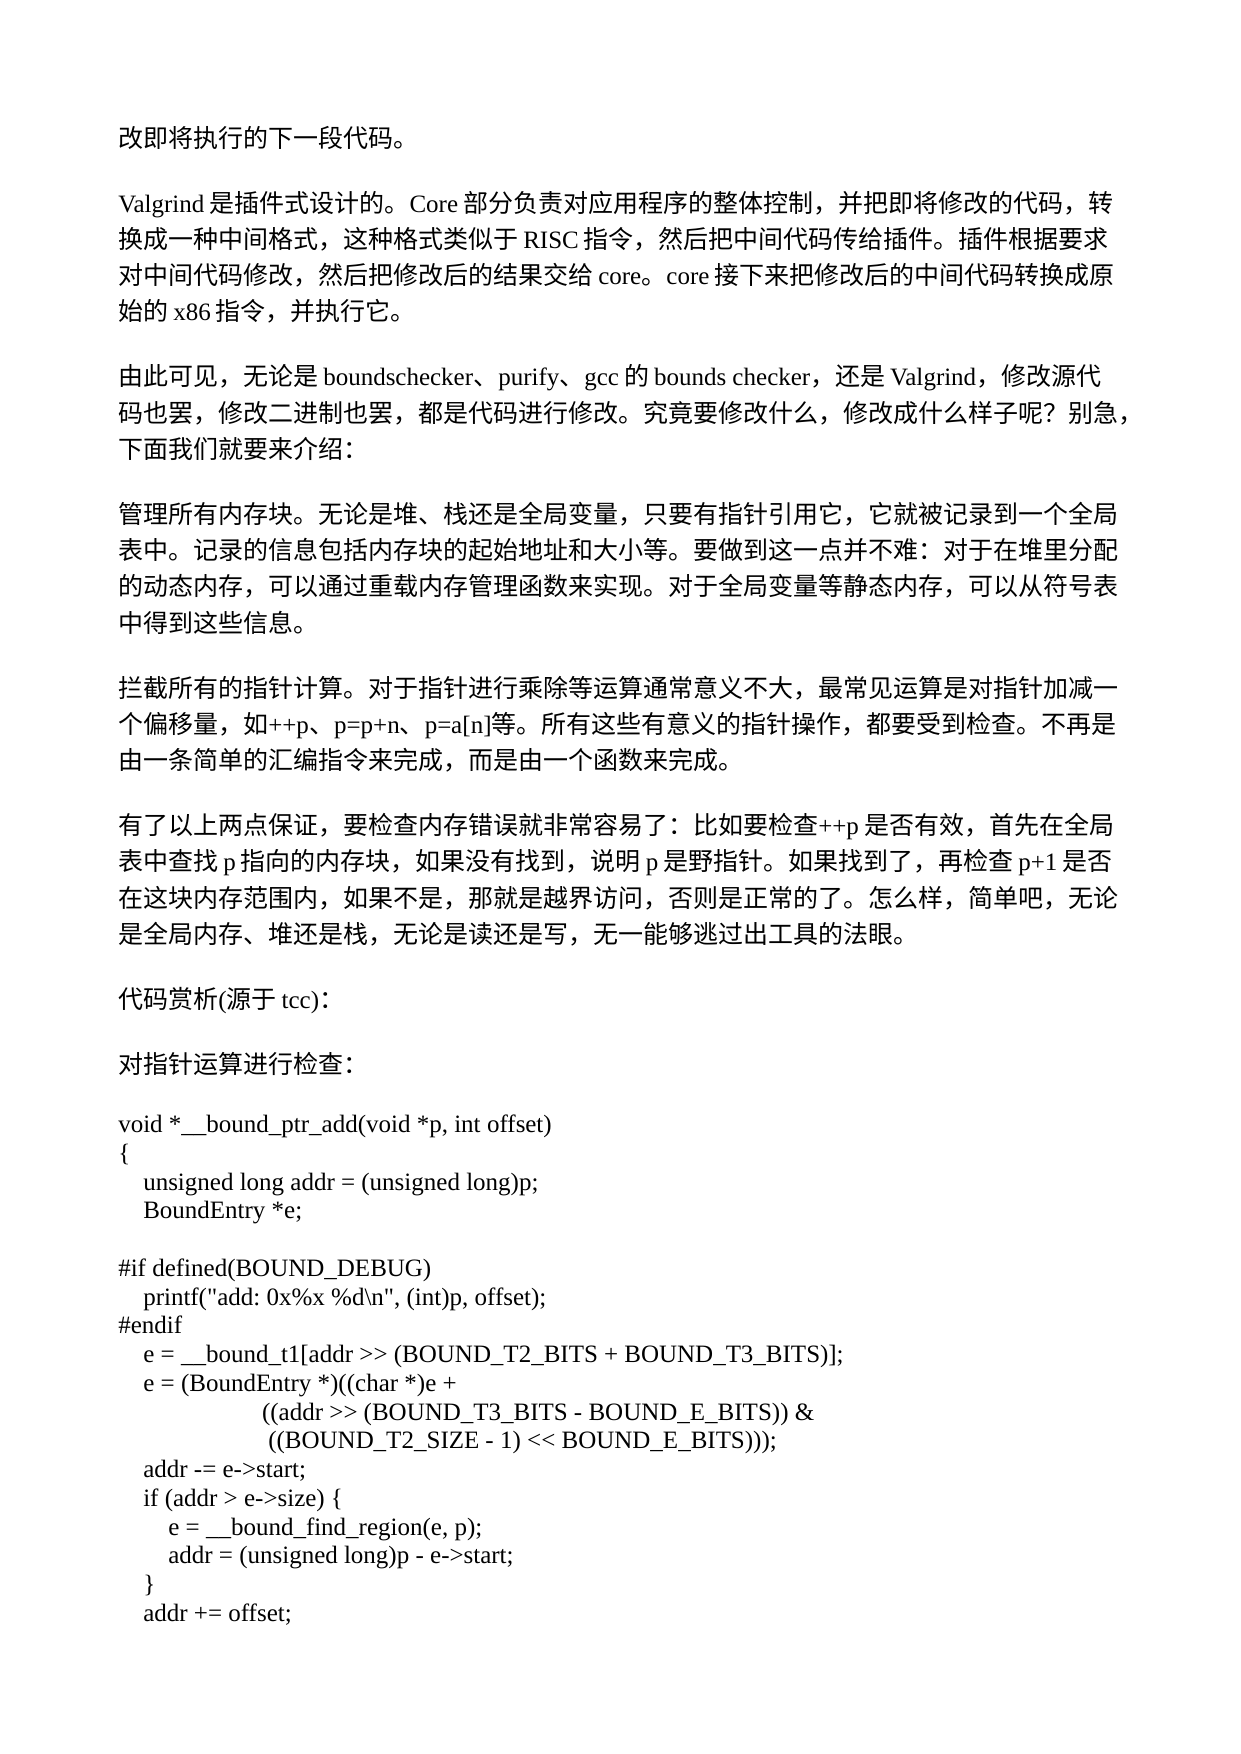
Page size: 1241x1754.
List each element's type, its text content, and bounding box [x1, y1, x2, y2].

text #endif [118, 1311, 1122, 1339]
text addr = (unsigned long)p - e->start; [118, 1541, 1122, 1569]
text #if defined(BOUND_DEBUG) [118, 1253, 1122, 1282]
text void *__bound_ptr_add(void *p, int offset) [118, 1109, 1122, 1138]
text } [118, 1569, 1122, 1598]
text addr -= e->start; [118, 1454, 1122, 1483]
text ((BOUND_T2_SIZE - 1) << BOUND_E_BITS))); [118, 1426, 1122, 1454]
text e = __bound_t1[addr >> (BOUND_T2_BITS + BOUND_T3_BITS)]; [118, 1339, 1122, 1368]
text ((addr >> (BOUND_T3_BITS - BOUND_E_BITS)) & [118, 1397, 1122, 1426]
text 拦截所有的指针计算。对于指针进行乘除等运算通常意义不大，最常见运算是对指针加减一个偏移量，如++p、p=p+n、p=a[n]等。所有这些有意义的指针操作，都要受到检查。不再是由一条简单的汇编指令来完成，而是由一个函数来完成。 [118, 668, 1122, 777]
text printf("add: 0x%x %d\n", (int)p, offset); [118, 1282, 1122, 1311]
text addr += offset; [118, 1598, 1122, 1627]
text { [118, 1138, 1122, 1167]
text 改即将执行的下一段代码。 [118, 118, 1122, 154]
text e = (BoundEntry *)((char *)e + [118, 1368, 1122, 1397]
text e = __bound_find_region(e, p); [118, 1512, 1122, 1541]
text 有了以上两点保证，要检查内存错误就非常容易了：比如要检查++p是否有效，首先在全局表中查找p指向的内存块，如果没有找到，说明p是野指针。如果找到了，再检查p+1是否在这块内存范围内，如果不是，那就是越界访问，否则是正常的了。怎么样，简单吧，无论是全局内存、堆还是栈，无论是读还是写，无一能够逃过出工具的法眼。 [118, 806, 1122, 951]
text BoundEntry *e; [118, 1196, 1122, 1224]
text 对指针运算进行检查： [118, 1044, 1122, 1081]
text if (addr > e->size) { [118, 1483, 1122, 1512]
text Valgrind是插件式设计的。Core部分负责对应用程序的整体控制，并把即将修改的代码，转换成一种中间格式，这种格式类似于RISC指令，然后把中间代码传给插件。插件根据要求对中间代码修改，然后把修改后的结果交给core。core接下来把修改后的中间代码转换成原始的x86指令，并执行它。 [118, 183, 1122, 328]
text unsigned long addr = (unsigned long)p; [118, 1167, 1122, 1196]
text 由此可见，无论是boundschecker、purify、gcc的bounds checker，还是Valgrind，修改源代码也罢，修改二进制也罢，都是代码进行修改。究竟要修改什么，修改成什么样子呢？别急，下面我们就要来介绍： [118, 357, 1122, 466]
text 管理所有内存块。无论是堆、栈还是全局变量，只要有指针引用它，它就被记录到一个全局表中。记录的信息包括内存块的起始地址和大小等。要做到这一点并不难：对于在堆里分配的动态内存，可以通过重载内存管理函数来实现。对于全局变量等静态内存，可以从符号表中得到这些信息。 [118, 494, 1122, 639]
text 代码赏析(源于tcc)： [118, 979, 1122, 1016]
